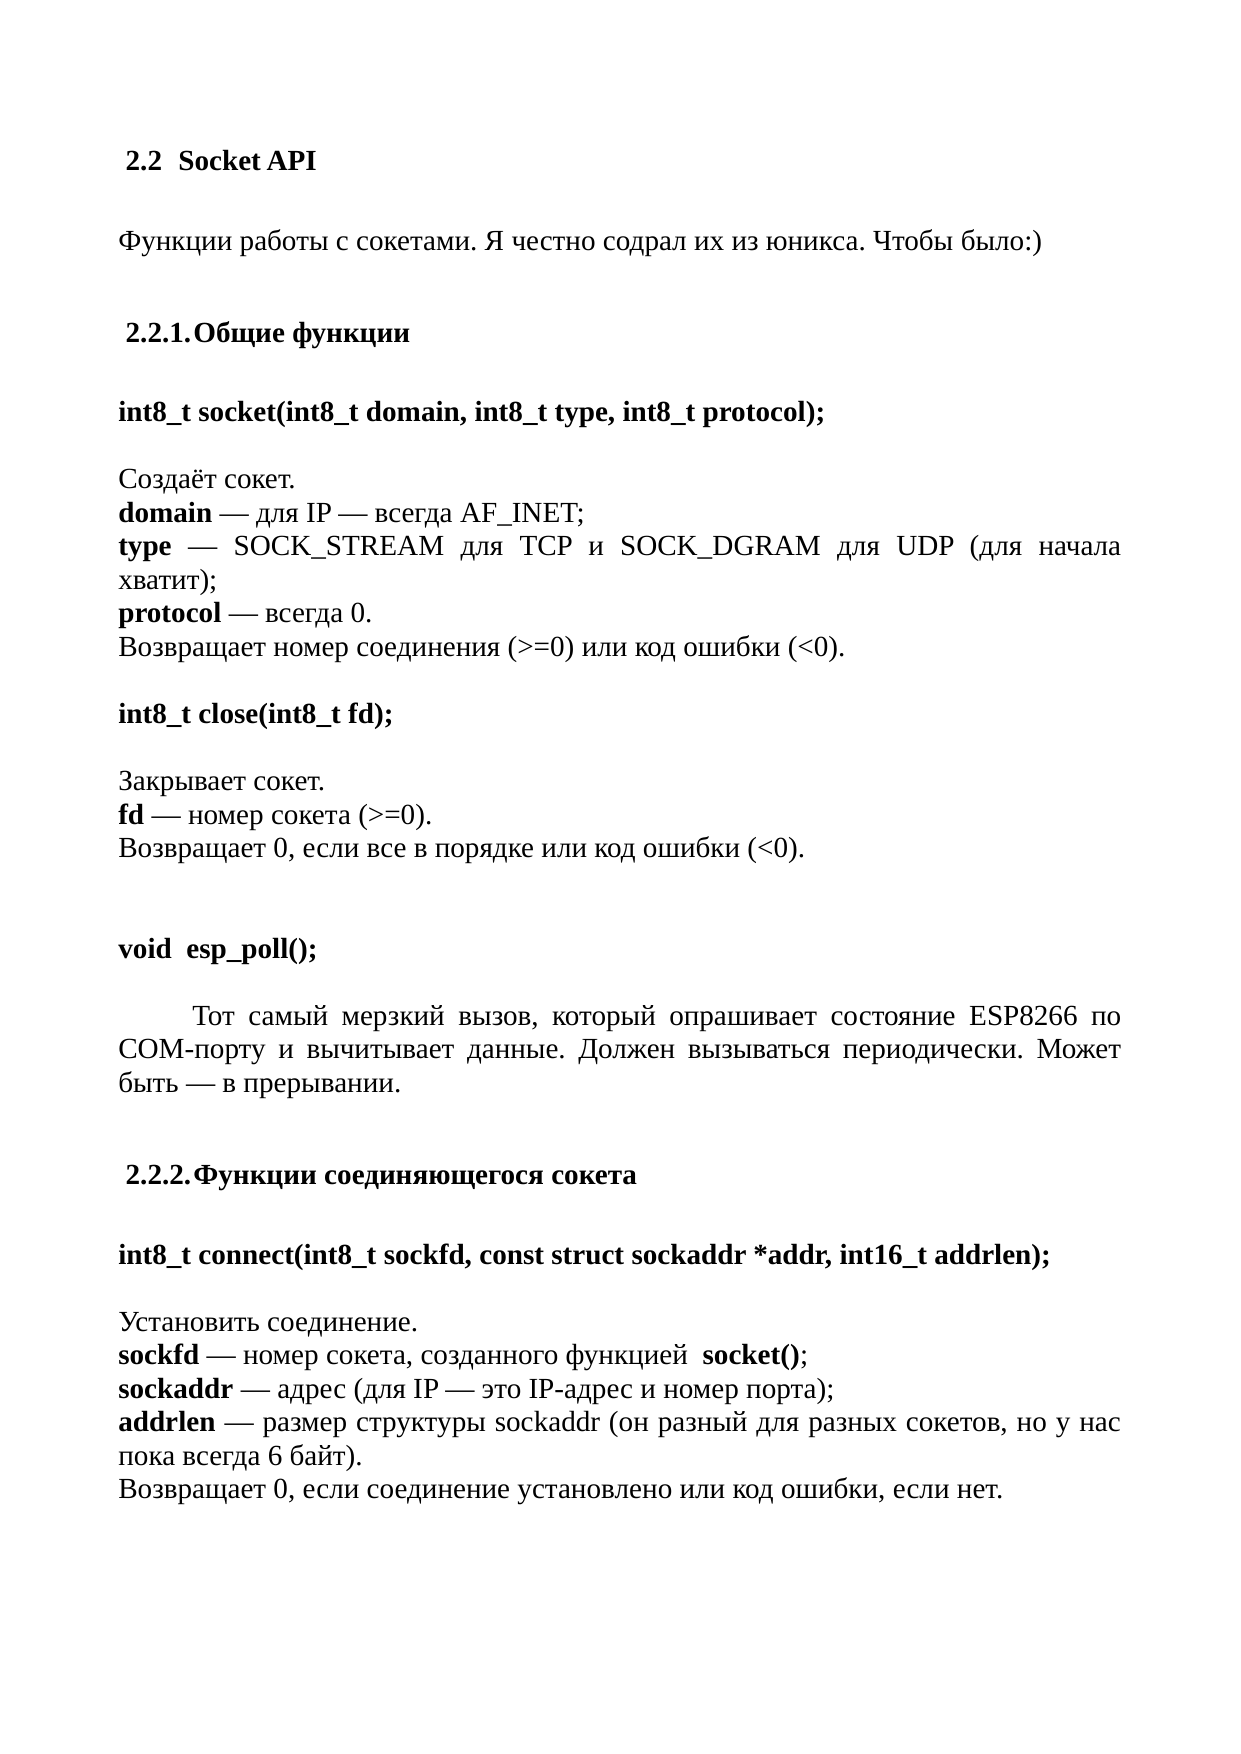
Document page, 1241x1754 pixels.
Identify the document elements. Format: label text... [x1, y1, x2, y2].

text domain — для IP — всегда AF_INET; [118, 495, 1122, 528]
text void esp_poll(); [118, 931, 1122, 964]
text Функции работы с сокетами. Я честно содрал их из юникса. Чтобы было:) [118, 223, 1122, 256]
text sockaddr — адрес (для IP — это IP-адрес и номер порта); [118, 1371, 1122, 1404]
text Закрывает сокет. [118, 763, 1122, 797]
text Возвращает номер соединения (>=0) или код ошибки (<0). [118, 629, 1122, 663]
text Тот самый мерзкий вызов, который опрашивает состояние ESP8266 по COM-порту и вычитывает данные. Должен вызываться периодически. Может быть — в прерывании. [118, 998, 1122, 1099]
text addrlen — размер структуры sockaddr (он разный для разных сокетов, но у нас пока всегда 6 байт). [118, 1404, 1122, 1472]
text type — SOCK_STREAM для TCP и SOCK_DGRAM для UDP (для начала хватит); [118, 528, 1122, 596]
subtitle Функции соединяющегося сокета [118, 1157, 1122, 1191]
text Создаёт сокет. [118, 461, 1122, 495]
text Установить соединение. [118, 1304, 1122, 1337]
text int8_t socket(int8_t domain, int8_t type, int8_t protocol); [118, 394, 1122, 428]
text Возвращает 0, если соединение установлено или код ошибки, если нет. [118, 1472, 1122, 1505]
text int8_t connect(int8_t sockfd, const struct sockaddr *addr, int16_t addrlen); [118, 1237, 1122, 1270]
text protocol — всегда 0. [118, 596, 1122, 629]
text int8_t close(int8_t fd); [118, 696, 1122, 730]
text fd — номер сокета (>=0). [118, 797, 1122, 830]
subtitle Общие функции [118, 315, 1122, 348]
text sockfd — номер сокета, созданного функцией socket(); [118, 1337, 1122, 1371]
text Возвращает 0, если все в порядке или код ошибки (<0). [118, 830, 1122, 864]
subtitle Socket API [118, 143, 1122, 177]
